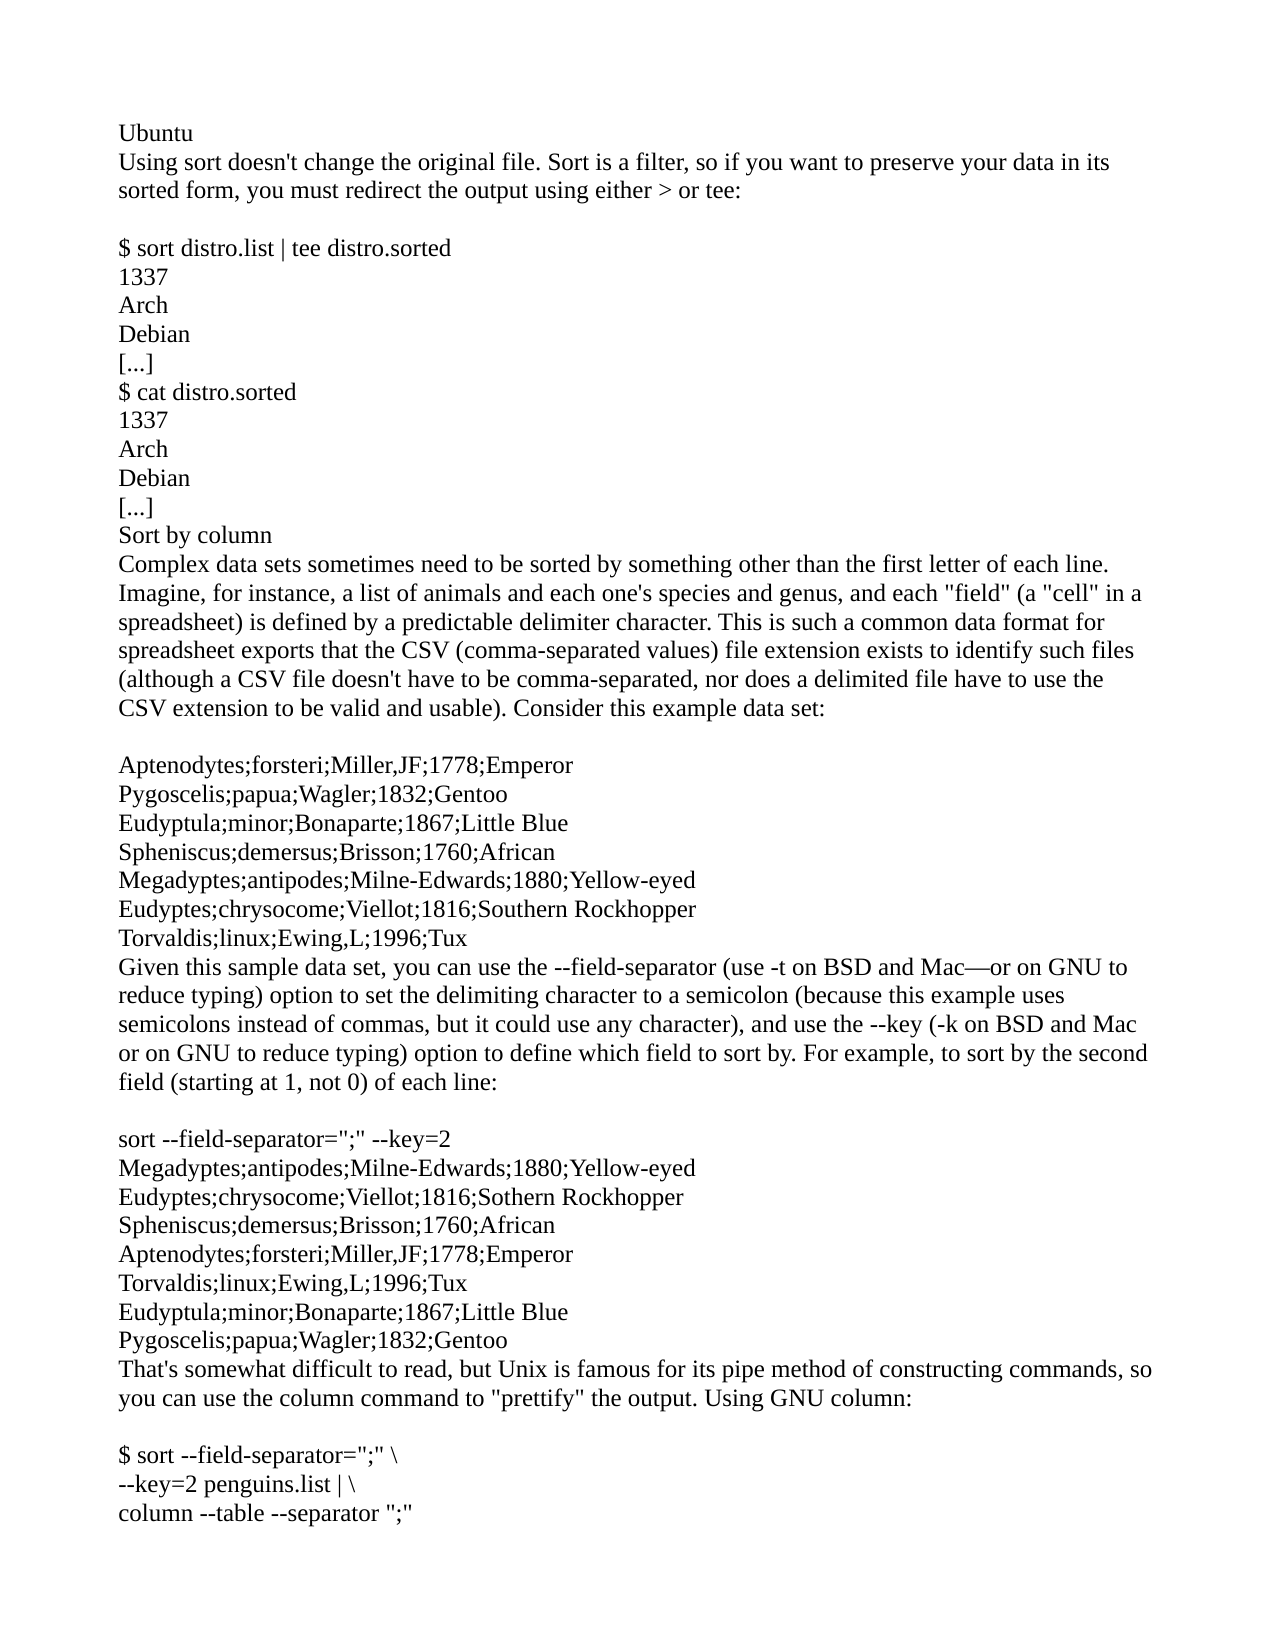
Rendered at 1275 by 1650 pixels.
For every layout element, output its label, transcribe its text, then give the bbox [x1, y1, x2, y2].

text $ sort distro.list | tee distro.sorted [118, 233, 1157, 262]
text Given this sample data set, you can use the --field-separator (use -t on BSD and Mac—or on GNU to reduce typing) option to set the delimiting character to a semicolon (because this example uses semicolons instead of commas, but it could use any character), and use the --key (-k on BSD and Mac or on GNU to reduce typing) option to define which field to sort by. For example, to sort by the second field (starting at 1, not 0) of each line: [118, 952, 1157, 1096]
text Pygoscelis;papua;Wagler;1832;Gentoo [118, 1326, 1157, 1354]
text Spheniscus;demersus;Brisson;1760;African [118, 1211, 1157, 1239]
text Debian [118, 319, 1157, 348]
text 1337 [118, 406, 1157, 434]
text Spheniscus;demersus;Brisson;1760;African [118, 837, 1157, 866]
text Torvaldis;linux;Ewing,L;1996;Tux [118, 923, 1157, 952]
text $ cat distro.sorted [118, 377, 1157, 406]
text 1337 [118, 262, 1157, 291]
text Torvaldis;linux;Ewing,L;1996;Tux [118, 1268, 1157, 1297]
text $ sort --field-separator=";" \ [118, 1441, 1157, 1469]
text sort --field-separator=";" --key=2 [118, 1124, 1157, 1153]
text Ubuntu [118, 118, 1157, 147]
text Sort by column [118, 521, 1157, 549]
text Pygoscelis;papua;Wagler;1832;Gentoo [118, 779, 1157, 808]
text [...] [118, 492, 1157, 521]
text Megadyptes;antipodes;Milne-Edwards;1880;Yellow-eyed [118, 1153, 1157, 1182]
text Debian [118, 463, 1157, 492]
text Using sort doesn't change the original file. Sort is a filter, so if you want to preserve your data in its sorted form, you must redirect the output using either > or tee: [118, 147, 1157, 204]
text Complex data sets sometimes need to be sorted by something other than the first letter of each line. Imagine, for instance, a list of animals and each one's species and genus, and each "field" (a "cell" in a spreadsheet) is defined by a predictable delimiter character. This is such a common data format for spreadsheet exports that the CSV (comma-separated values) file extension exists to identify such files (although a CSV file doesn't have to be comma-separated, nor does a delimited file have to use the CSV extension to be valid and usable). Consider this example data set: [118, 549, 1157, 722]
text column --table --separator ";" [118, 1498, 1157, 1527]
text Arch [118, 291, 1157, 319]
text Eudyptes;chrysocome;Viellot;1816;Southern Rockhopper [118, 894, 1157, 923]
text Eudyptula;minor;Bonaparte;1867;Little Blue [118, 808, 1157, 837]
text Aptenodytes;forsteri;Miller,JF;1778;Emperor [118, 1239, 1157, 1268]
text --key=2 penguins.list | \ [118, 1469, 1157, 1498]
text [...] [118, 348, 1157, 377]
text Megadyptes;antipodes;Milne-Edwards;1880;Yellow-eyed [118, 866, 1157, 894]
text Arch [118, 434, 1157, 463]
text Eudyptula;minor;Bonaparte;1867;Little Blue [118, 1297, 1157, 1326]
text Eudyptes;chrysocome;Viellot;1816;Sothern Rockhopper [118, 1182, 1157, 1211]
text That's somewhat difficult to read, but Unix is famous for its pipe method of constructing commands, so you can use the column command to "prettify" the output. Using GNU column: [118, 1354, 1157, 1412]
text Aptenodytes;forsteri;Miller,JF;1778;Emperor [118, 751, 1157, 779]
